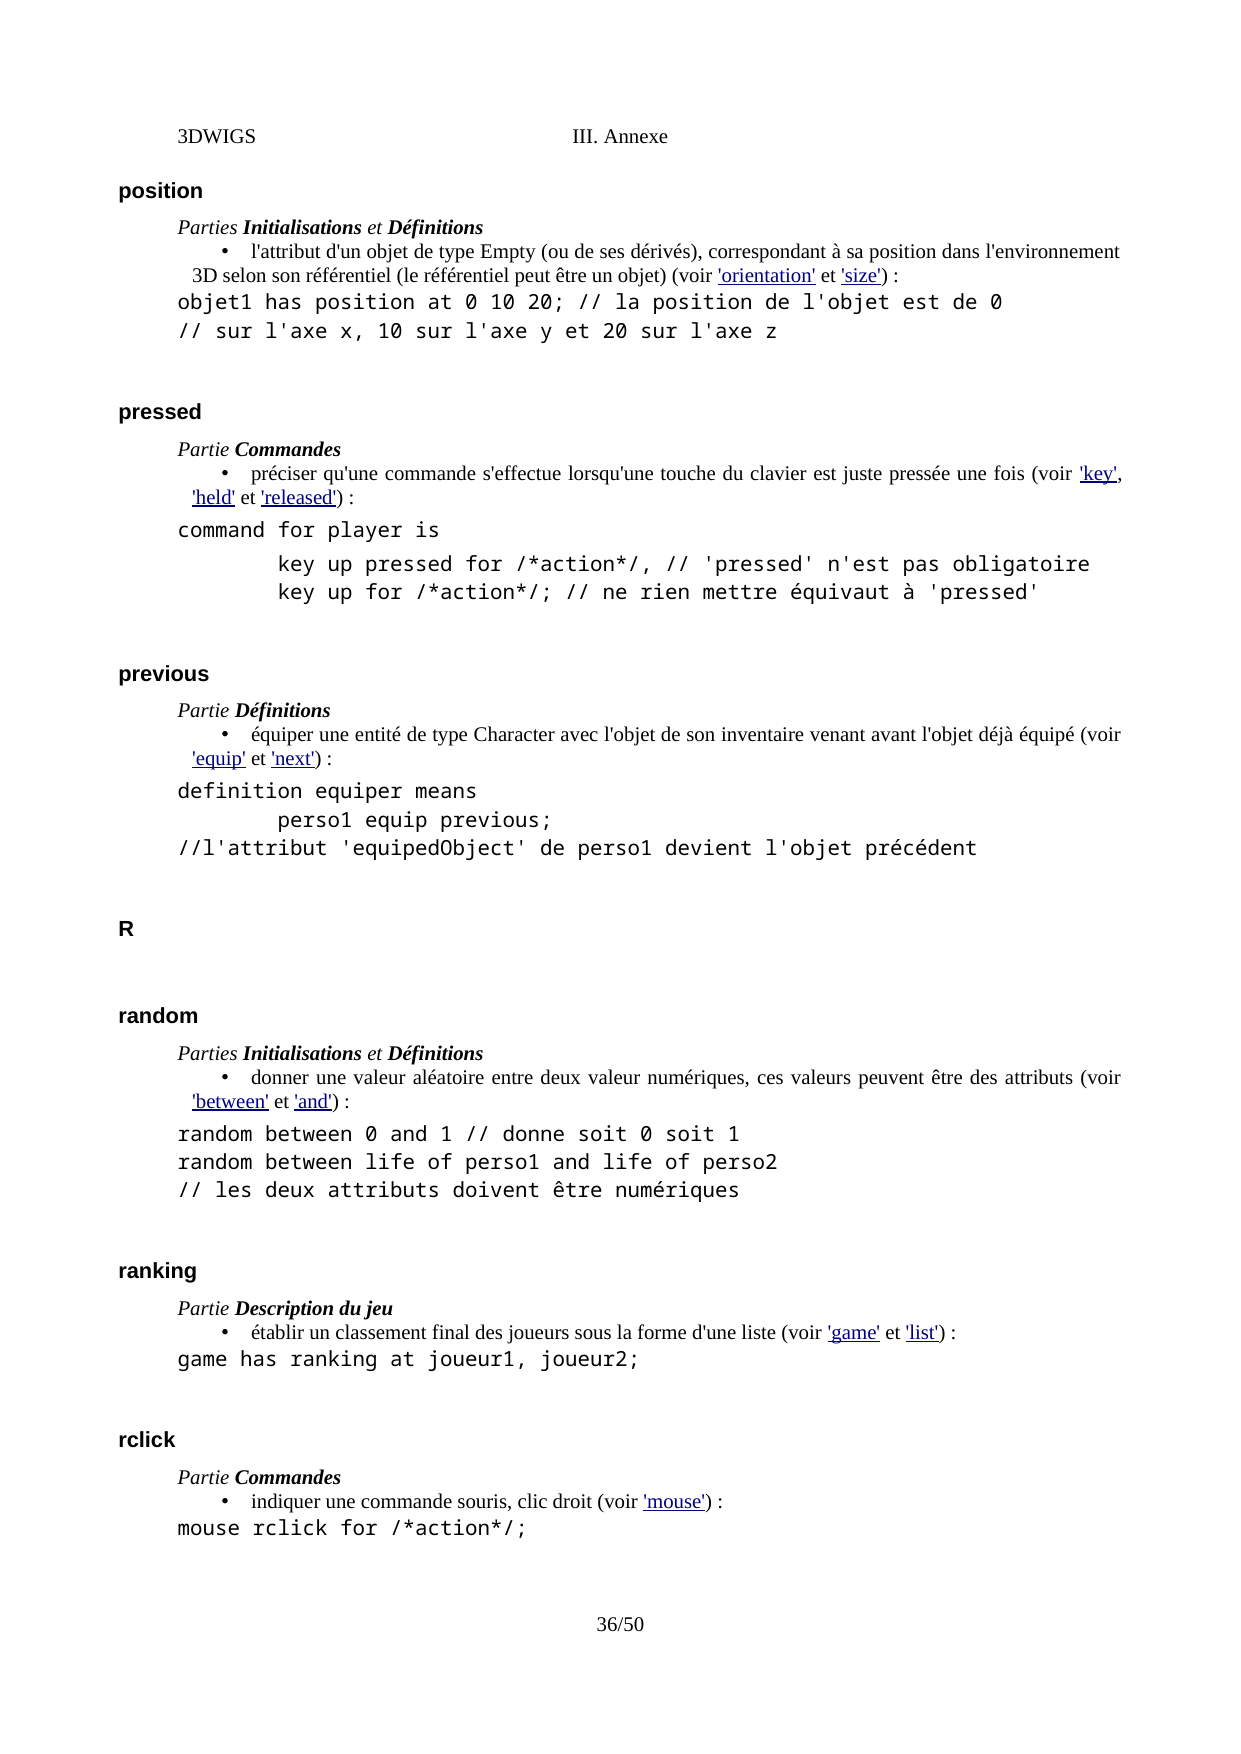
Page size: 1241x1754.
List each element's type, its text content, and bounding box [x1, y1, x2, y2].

text game has ranking at joueur1, joueur2; [118, 1344, 1122, 1373]
text mouse rclick for /*action*/; [118, 1513, 1122, 1541]
list l'attribut d'un objet de type Empty (ou de ses dérivés), correspondant à sa position dans l'environnement 3D selon son référentiel (le référentiel peut être un objet) (voir 'orientation' et 'size') : [162, 239, 1122, 287]
subtitle R [118, 916, 1122, 941]
text Partie Commandes [118, 1465, 1122, 1489]
text definition equiper means [118, 776, 1122, 805]
text key up for /*action*/; // ne rien mettre équivaut à 'pressed' [118, 577, 1122, 606]
list établir un classement final des joueurs sous la forme d'une liste (voir 'game' et 'list') : [162, 1320, 1122, 1344]
list donner une valeur aléatoire entre deux valeur numériques, ces valeurs peuvent être des attributs (voir 'between' et 'and') : [162, 1064, 1122, 1113]
subtitle ranking [118, 1258, 1122, 1284]
text Partie Définitions [118, 698, 1122, 722]
text Partie Commandes [118, 437, 1122, 461]
list préciser qu'une commande s'effectue lorsqu'une touche du clavier est juste pressée une fois (voir 'key', 'held' et 'released') : [162, 461, 1122, 509]
subtitle random [118, 1003, 1122, 1028]
text // sur l'axe x, 10 sur l'axe y et 20 sur l'axe z [118, 316, 1122, 344]
text // les deux attributs doivent être numériques [118, 1176, 1122, 1204]
list équiper une entité de type Character avec l'objet de son inventaire venant avant l'objet déjà équipé (voir 'equip' et 'next') : [162, 722, 1122, 770]
text command for player is [118, 515, 1122, 543]
subtitle rclick [118, 1427, 1122, 1452]
subtitle position [118, 178, 1122, 203]
text perso1 equip previous; [118, 805, 1122, 833]
subtitle previous [118, 660, 1122, 686]
text //l'attribut 'equipedObject' de perso1 devient l'objet précédent [118, 833, 1122, 862]
subtitle pressed [118, 399, 1122, 424]
text random between life of perso1 and life of perso2 [118, 1147, 1122, 1176]
text objet1 has position at 0 10 20; // la position de l'objet est de 0 [118, 287, 1122, 316]
text random between 0 and 1 // donne soit 0 soit 1 [118, 1119, 1122, 1147]
text Parties Initialisations et Définitions [118, 1041, 1122, 1064]
list indiquer une commande souris, clic droit (voir 'mouse') : [162, 1489, 1122, 1513]
text Partie Description du jeu [118, 1296, 1122, 1320]
text Parties Initialisations et Définitions [118, 215, 1122, 239]
text key up pressed for /*action*/, // 'pressed' n'est pas obligatoire [118, 549, 1122, 577]
